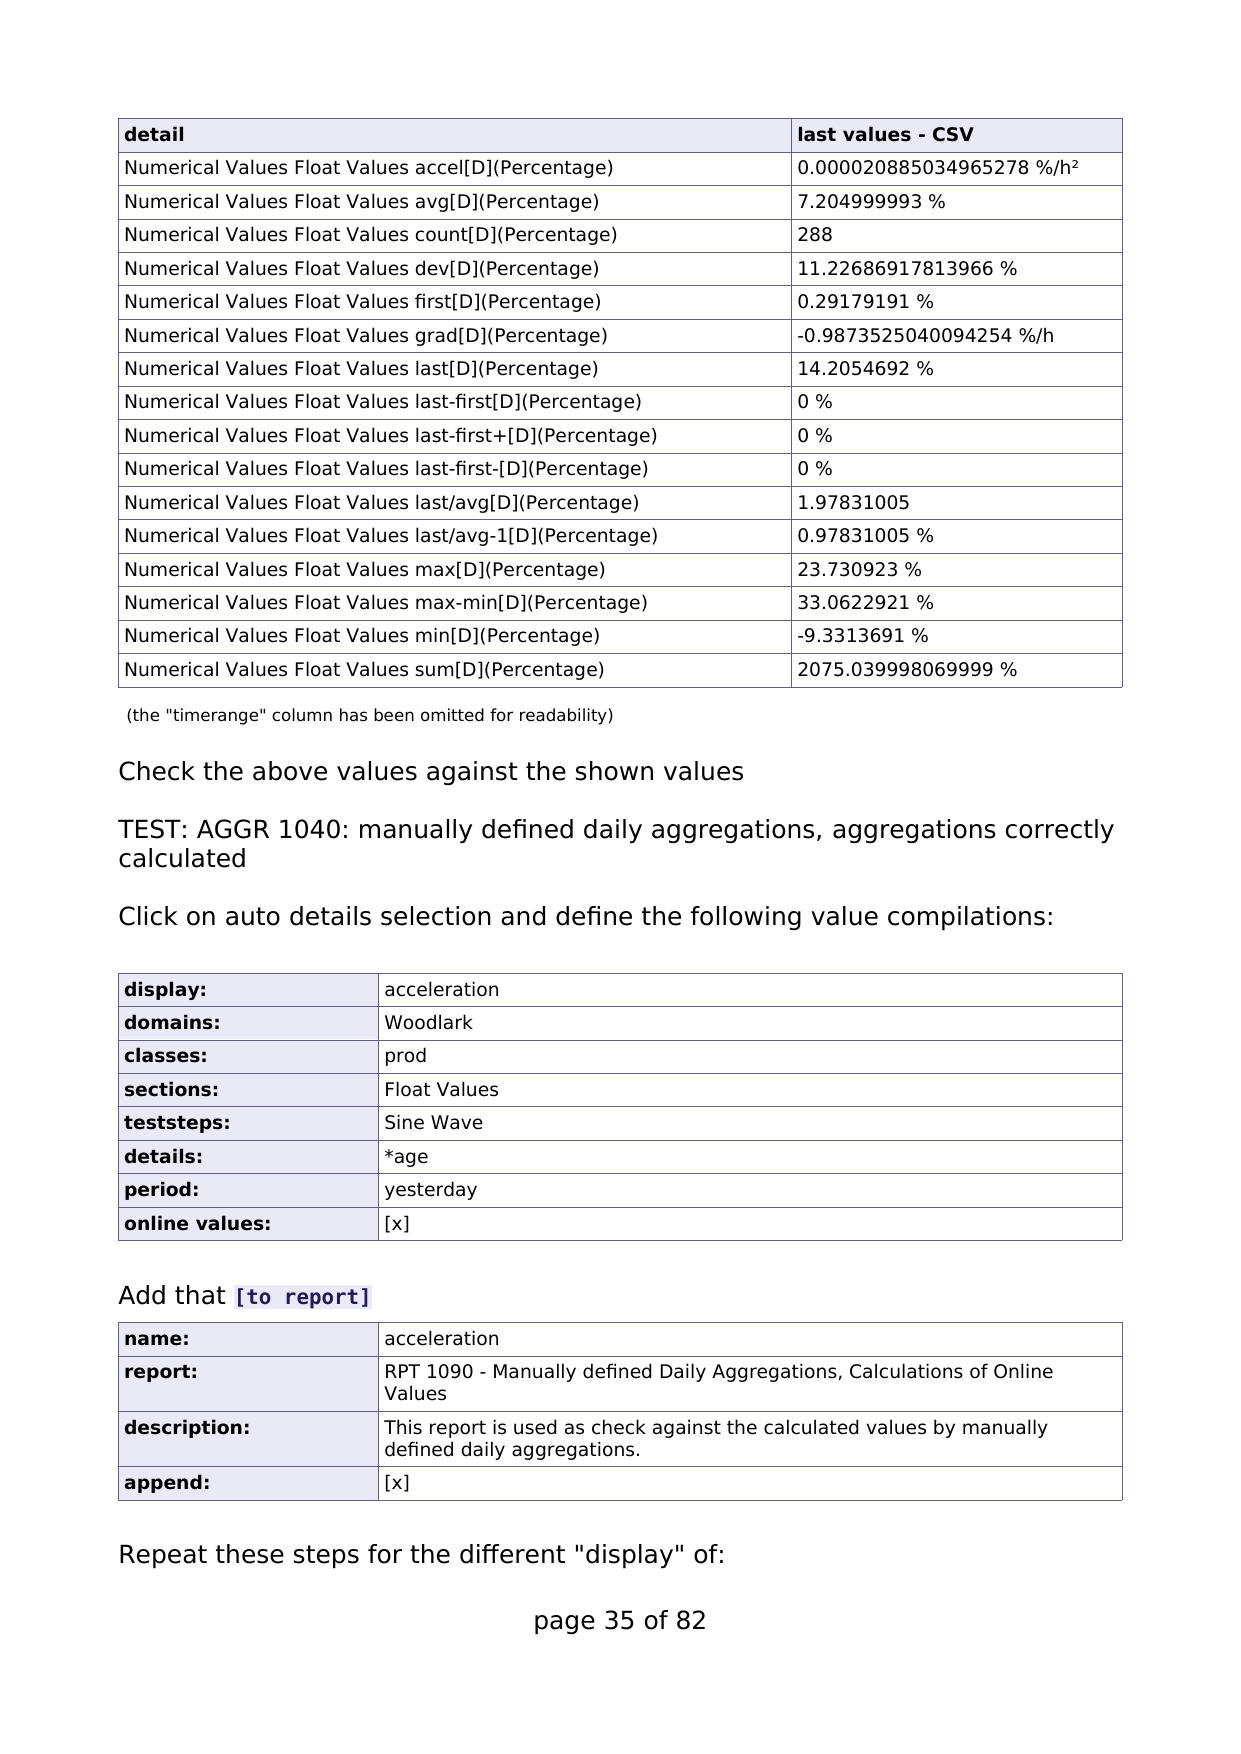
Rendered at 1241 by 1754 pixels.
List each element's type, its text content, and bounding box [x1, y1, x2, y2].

table_cell Numerical Values Float Values grad[D](Percentage) [119, 320, 791, 352]
table_cell Numerical Values Float Values last/avg[D](Percentage) [119, 487, 791, 519]
table_cell RPT 1090 - Manually defined Daily Aggregations, Calculations of Online Values [379, 1357, 1122, 1411]
table_cell sections: [119, 1074, 378, 1106]
table_cell -9.3313691 % [792, 621, 1122, 653]
table_cell Float Values [379, 1074, 1122, 1106]
table_cell prod [379, 1041, 1122, 1073]
table_cell Numerical Values Float Values avg[D](Percentage) [119, 186, 791, 218]
text (the "timerange" column has been omitted for readability) [118, 698, 1122, 728]
table_cell Numerical Values Float Values accel[D](Percentage) [119, 153, 791, 185]
table_cell 33.0622921 % [792, 587, 1122, 620]
table_cell [x] [379, 1467, 1122, 1500]
table_cell Numerical Values Float Values last-first-[D](Percentage) [119, 454, 791, 486]
table_cell 0.29179191 % [792, 286, 1122, 319]
table_header detail [119, 119, 791, 152]
table_cell Numerical Values Float Values max-min[D](Percentage) [119, 587, 791, 620]
table_cell yesterday [379, 1174, 1122, 1207]
table_cell 1.97831005 [792, 487, 1122, 519]
table_cell append: [119, 1467, 378, 1500]
table_header acceleration [379, 1323, 1122, 1356]
table_cell Numerical Values Float Values max[D](Percentage) [119, 554, 791, 586]
table_cell domains: [119, 1007, 378, 1039]
table_header acceleration [379, 974, 1122, 1006]
table_cell 7.204999993 % [792, 186, 1122, 218]
table_cell 0.000020885034965278 %/h² [792, 153, 1122, 185]
table_cell Numerical Values Float Values first[D](Percentage) [119, 286, 791, 319]
table_cell -0.9873525040094254 %/h [792, 320, 1122, 352]
table_cell report: [119, 1357, 378, 1411]
table_cell online values: [119, 1208, 378, 1240]
table_cell 2075.039998069999 % [792, 654, 1122, 687]
table_cell details: [119, 1141, 378, 1173]
table_header name: [119, 1323, 378, 1356]
table_cell Numerical Values Float Values last-first[D](Percentage) [119, 387, 791, 419]
table_cell 23.730923 % [792, 554, 1122, 586]
table_cell Sine Wave [379, 1107, 1122, 1140]
table_cell 0.97831005 % [792, 520, 1122, 553]
table_cell Numerical Values Float Values min[D](Percentage) [119, 621, 791, 653]
table_cell This report is used as check against the calculated values by manually defined daily aggregations. [379, 1412, 1122, 1466]
table_cell 11.22686917813966 % [792, 253, 1122, 285]
table_cell 0 % [792, 420, 1122, 452]
table_cell Numerical Values Float Values last[D](Percentage) [119, 353, 791, 386]
table_cell [x] [379, 1208, 1122, 1240]
table_header display: [119, 974, 378, 1006]
text TEST: AGGR 1040: manually defined daily aggregations, aggregations correctly calculated [118, 815, 1122, 873]
table_cell Numerical Values Float Values dev[D](Percentage) [119, 253, 791, 285]
table_cell *age [379, 1141, 1122, 1173]
table_cell Numerical Values Float Values sum[D](Percentage) [119, 654, 791, 687]
table_cell Numerical Values Float Values last-first+[D](Percentage) [119, 420, 791, 452]
text Add that [to report] [118, 1281, 1122, 1310]
table_cell period: [119, 1174, 378, 1207]
table_cell 14.2054692 % [792, 353, 1122, 386]
table_cell Woodlark [379, 1007, 1122, 1039]
table_cell Numerical Values Float Values count[D](Percentage) [119, 220, 791, 252]
text Check the above values against the shown values [118, 757, 1122, 786]
table_cell classes: [119, 1041, 378, 1073]
text Repeat these steps for the different "display" of: [118, 1541, 1122, 1570]
table_header last values - CSV [792, 119, 1122, 152]
table_cell 0 % [792, 387, 1122, 419]
text Click on auto details selection and define the following value compilations: [118, 903, 1122, 932]
table_cell teststeps: [119, 1107, 378, 1140]
table_cell description: [119, 1412, 378, 1466]
table_cell 288 [792, 220, 1122, 252]
table_cell 0 % [792, 454, 1122, 486]
table_cell Numerical Values Float Values last/avg-1[D](Percentage) [119, 520, 791, 553]
